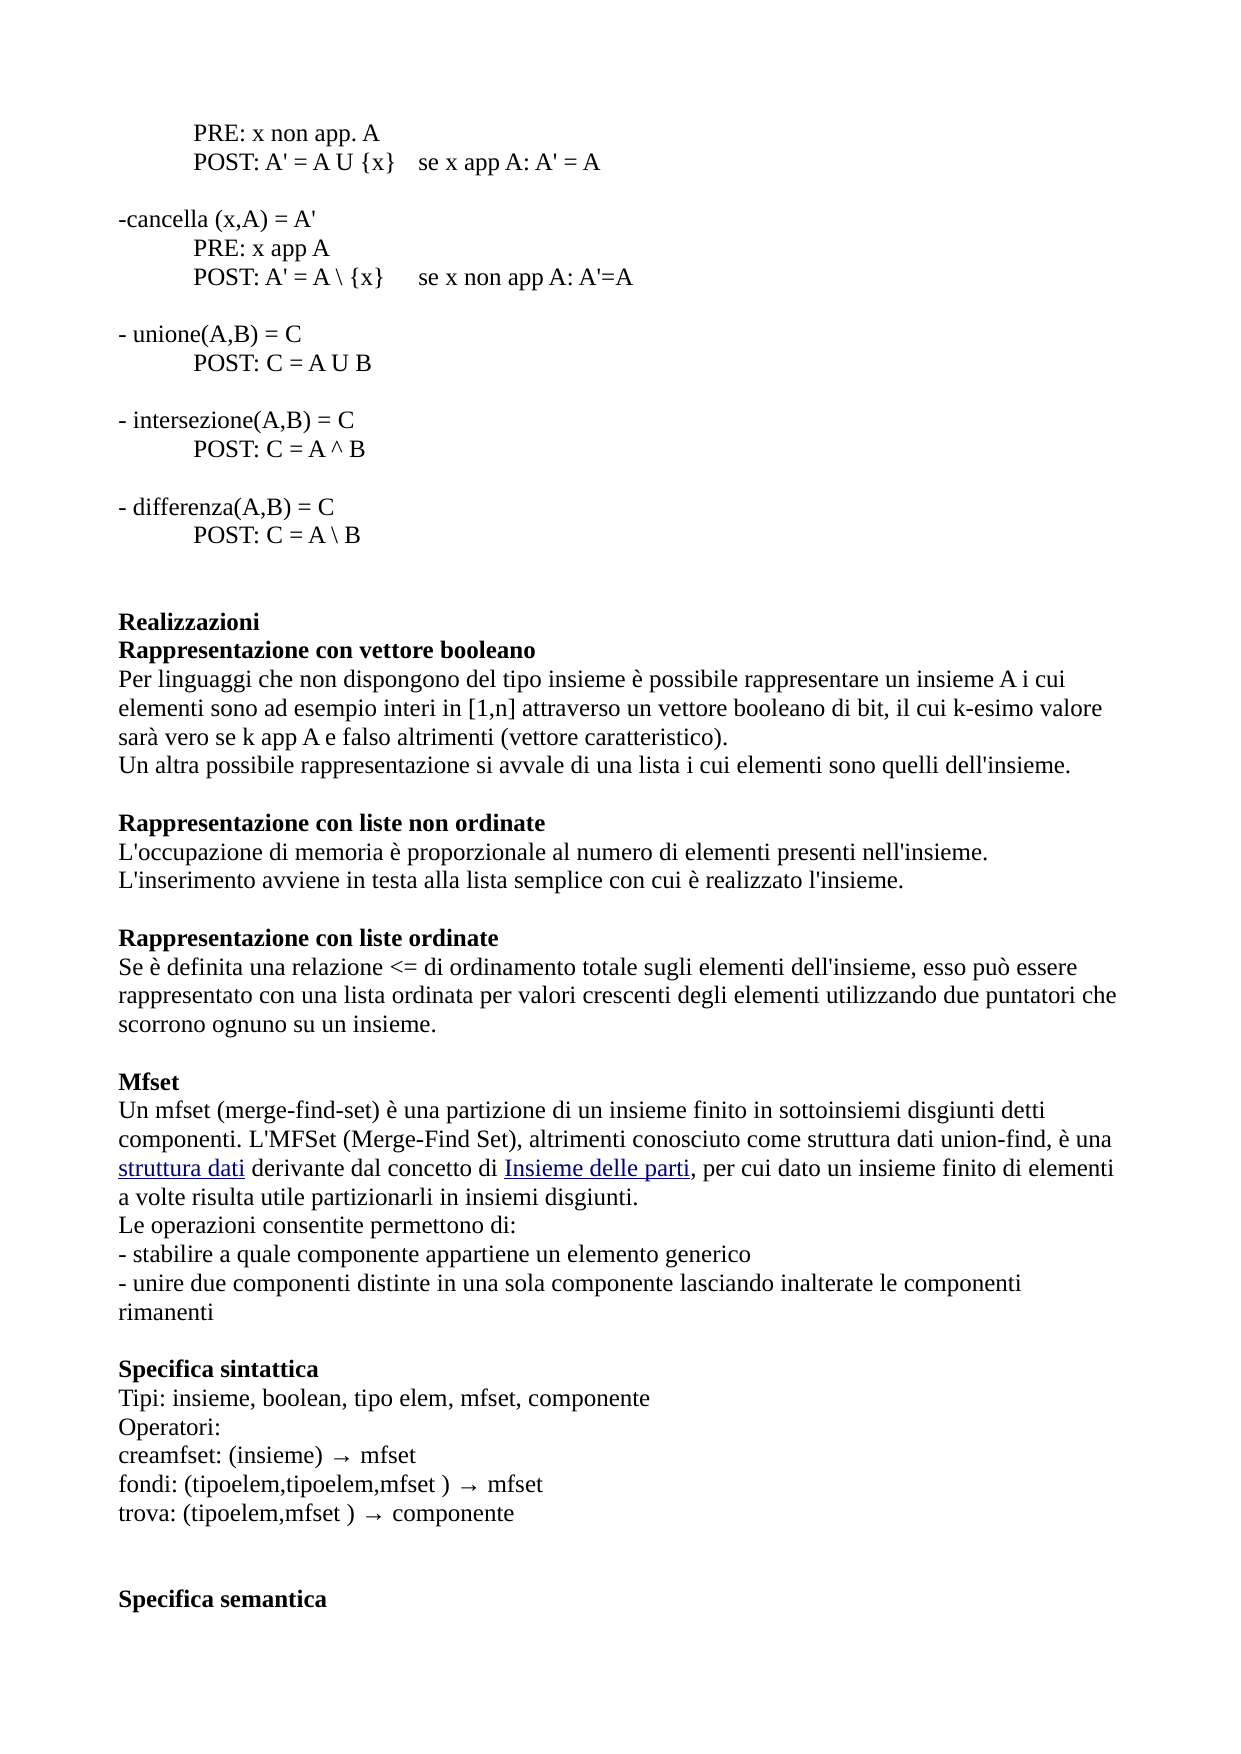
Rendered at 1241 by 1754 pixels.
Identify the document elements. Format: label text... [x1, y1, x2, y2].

text POST: A' = A U {x} se x app A: A' = A [118, 147, 1122, 176]
text creamfset: (insieme) → mfset [118, 1441, 1122, 1469]
text Rappresentazione con liste ordinate [118, 923, 1122, 952]
text - unione(A,B) = C [118, 319, 1122, 348]
text - differenza(A,B) = C [118, 492, 1122, 521]
text trova: (tipoelem,mfset ) → componente [118, 1498, 1122, 1527]
text Un altra possibile rappresentazione si avvale di una lista i cui elementi sono quelli dell'insieme. [118, 751, 1122, 779]
text Per linguaggi che non dispongono del tipo insieme è possibile rappresentare un insieme A i cui elementi sono ad esempio interi in [1,n] attraverso un vettore booleano di bit, il cui k-esimo valore sarà vero se k app A e falso altrimenti (vettore caratteristico). [118, 664, 1122, 751]
text - intersezione(A,B) = C [118, 406, 1122, 434]
text Se è definita una relazione <= di ordinamento totale sugli elementi dell'insieme, esso può essere rappresentato con una lista ordinata per valori crescenti degli elementi utilizzando due puntatori che scorrono ognuno su un insieme. [118, 952, 1122, 1038]
text Un mfset (merge-find-set) è una partizione di un insieme finito in sottoinsiemi disgiunti detti componenti. L'MFSet (Merge-Find Set), altrimenti conosciuto come struttura dati union-find, è una struttura dati derivante dal concetto di Insieme delle parti, per cui dato un insieme finito di elementi a volte risulta utile partizionarli in insiemi disgiunti. [118, 1096, 1122, 1211]
text -cancella (x,A) = A' [118, 204, 1122, 233]
text POST: C = A \ B [118, 521, 1122, 549]
text Mfset [118, 1067, 1122, 1096]
text fondi: (tipoelem,tipoelem,mfset ) → mfset [118, 1469, 1122, 1498]
text POST: C = A U B [118, 348, 1122, 377]
text Realizzazioni [118, 607, 1122, 636]
text Rappresentazione con liste non ordinate [118, 808, 1122, 837]
text L'occupazione di memoria è proporzionale al numero di elementi presenti nell'insieme. L'inserimento avviene in testa alla lista semplice con cui è realizzato l'insieme. [118, 837, 1122, 894]
text Le operazioni consentite permettono di: [118, 1211, 1122, 1239]
text Operatori: [118, 1412, 1122, 1441]
text Tipi: insieme, boolean, tipo elem, mfset, componente [118, 1383, 1122, 1412]
text PRE: x app A [118, 233, 1122, 262]
text Specifica sintattica [118, 1354, 1122, 1383]
text - unire due componenti distinte in una sola componente lasciando inalterate le componenti rimanenti [118, 1268, 1122, 1326]
text PRE: x non app. A [118, 118, 1122, 147]
text Specifica semantica [118, 1584, 1122, 1613]
text POST: A' = A \ {x} se x non app A: A'=A [118, 262, 1122, 291]
text POST: C = A ^ B [118, 434, 1122, 463]
text - stabilire a quale componente appartiene un elemento generico [118, 1239, 1122, 1268]
text Rappresentazione con vettore booleano [118, 636, 1122, 664]
